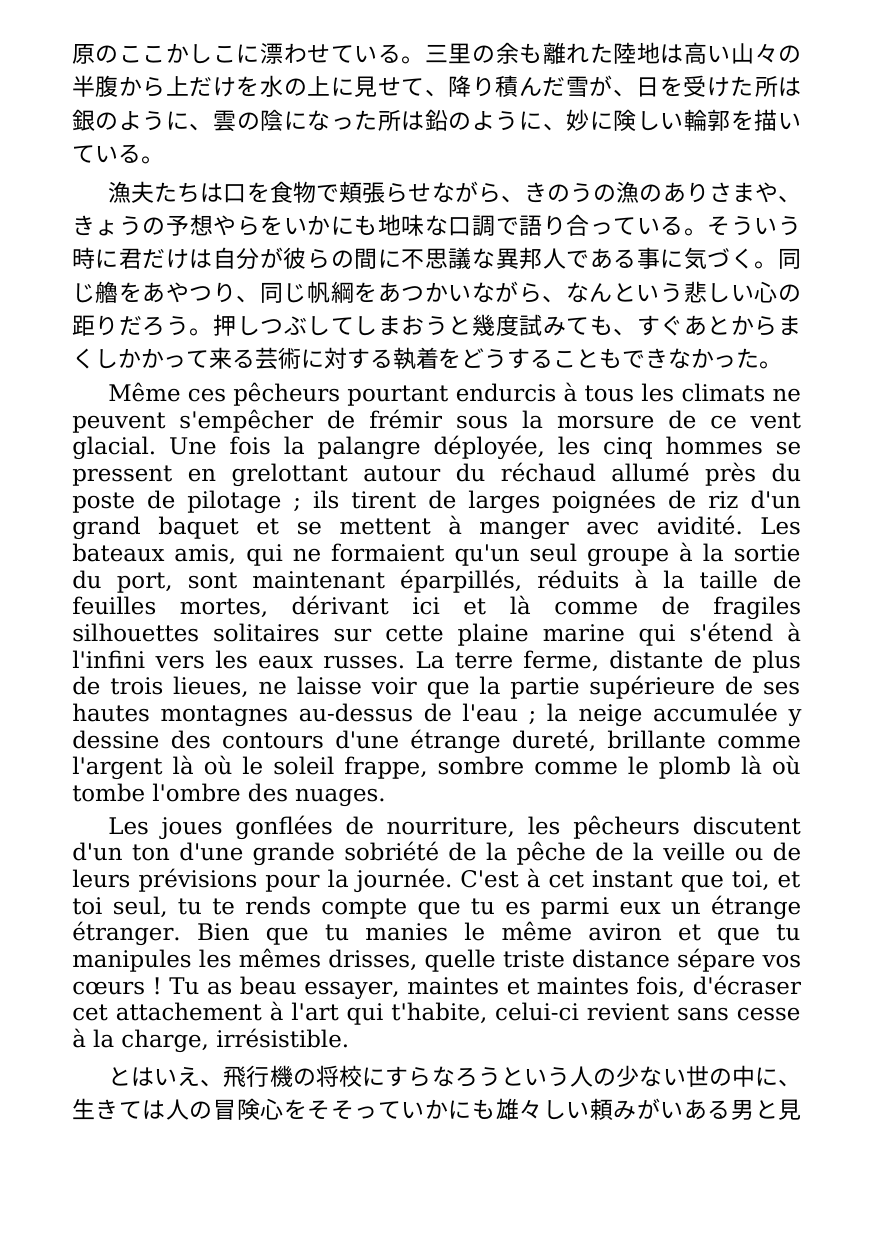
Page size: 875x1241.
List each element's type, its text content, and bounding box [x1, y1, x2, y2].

text 原のここかしこに漂わせている。三里の余も離れた陸地は高い山々の半腹から上だけを水の上に見せて、降り積んだ雪が、日を受けた所は銀のように、雲の陰になった所は鉛のように、妙に険しい輪郭を描いている。 [72, 36, 802, 169]
text 漁夫たちは口を食物で頬張らせながら、きのうの漁のありさまや、きょうの予想やらをいかにも地味な口調で語り合っている。そういう時に君だけは自分が彼らの間に不思議な異邦人である事に気づく。同じ艪をあやつり、同じ帆綱をあつかいながら、なんという悲しい心の距りだろう。押しつぶしてしまおうと幾度試みても、すぐあとからまくしかかって来る芸術に対する執着をどうすることもできなかった。 [72, 175, 802, 374]
text Même ces pêcheurs pourtant endurcis à tous les climats ne peuvent s'empêcher de frémir sous la morsure de ce vent glacial. Une fois la palangre déployée, les cinq hommes se pressent en grelottant autour du réchaud allumé près du poste de pilotage ; ils tirent de larges poignées de riz d'un grand baquet et se mettent à manger avec avidité. Les bateaux amis, qui ne formaient qu'un seul groupe à la sortie du port, sont maintenant éparpillés, réduits à la taille de feuilles mortes, dérivant ici et là comme de fragiles silhouettes solitaires sur cette plaine marine qui s'étend à l'infini vers les eaux russes. La terre ferme, distante de plus de trois lieues, ne laisse voir que la partie supérieure de ses hautes montagnes au-dessus de l'eau ; la neige accumulée y dessine des contours d'une étrange dureté, brillante comme l'argent là où le soleil frappe, sombre comme le plomb là où tombe l'ombre des nuages. [72, 380, 802, 807]
text とはいえ、飛行機の将校にすらなろうという人の少ない世の中に、生きては人の冒険心をそそっていかにも雄々しい頼みがいある男と見 [72, 1059, 802, 1125]
text Les joues gonflées de nourriture, les pêcheurs discutent d'un ton d'une grande sobriété de la pêche de la veille ou de leurs prévisions pour la journée. C'est à cet instant que toi, et toi seul, tu te rends compte que tu es parmi eux un étrange étranger. Bien que tu manies le même aviron et que tu manipules les mêmes drisses, quelle triste distance sépare vos cœurs ! Tu as beau essayer, maintes et maintes fois, d'écraser cet attachement à l'art qui t'habite, celui-ci revient sans cesse à la charge, irrésistible. [72, 813, 802, 1053]
